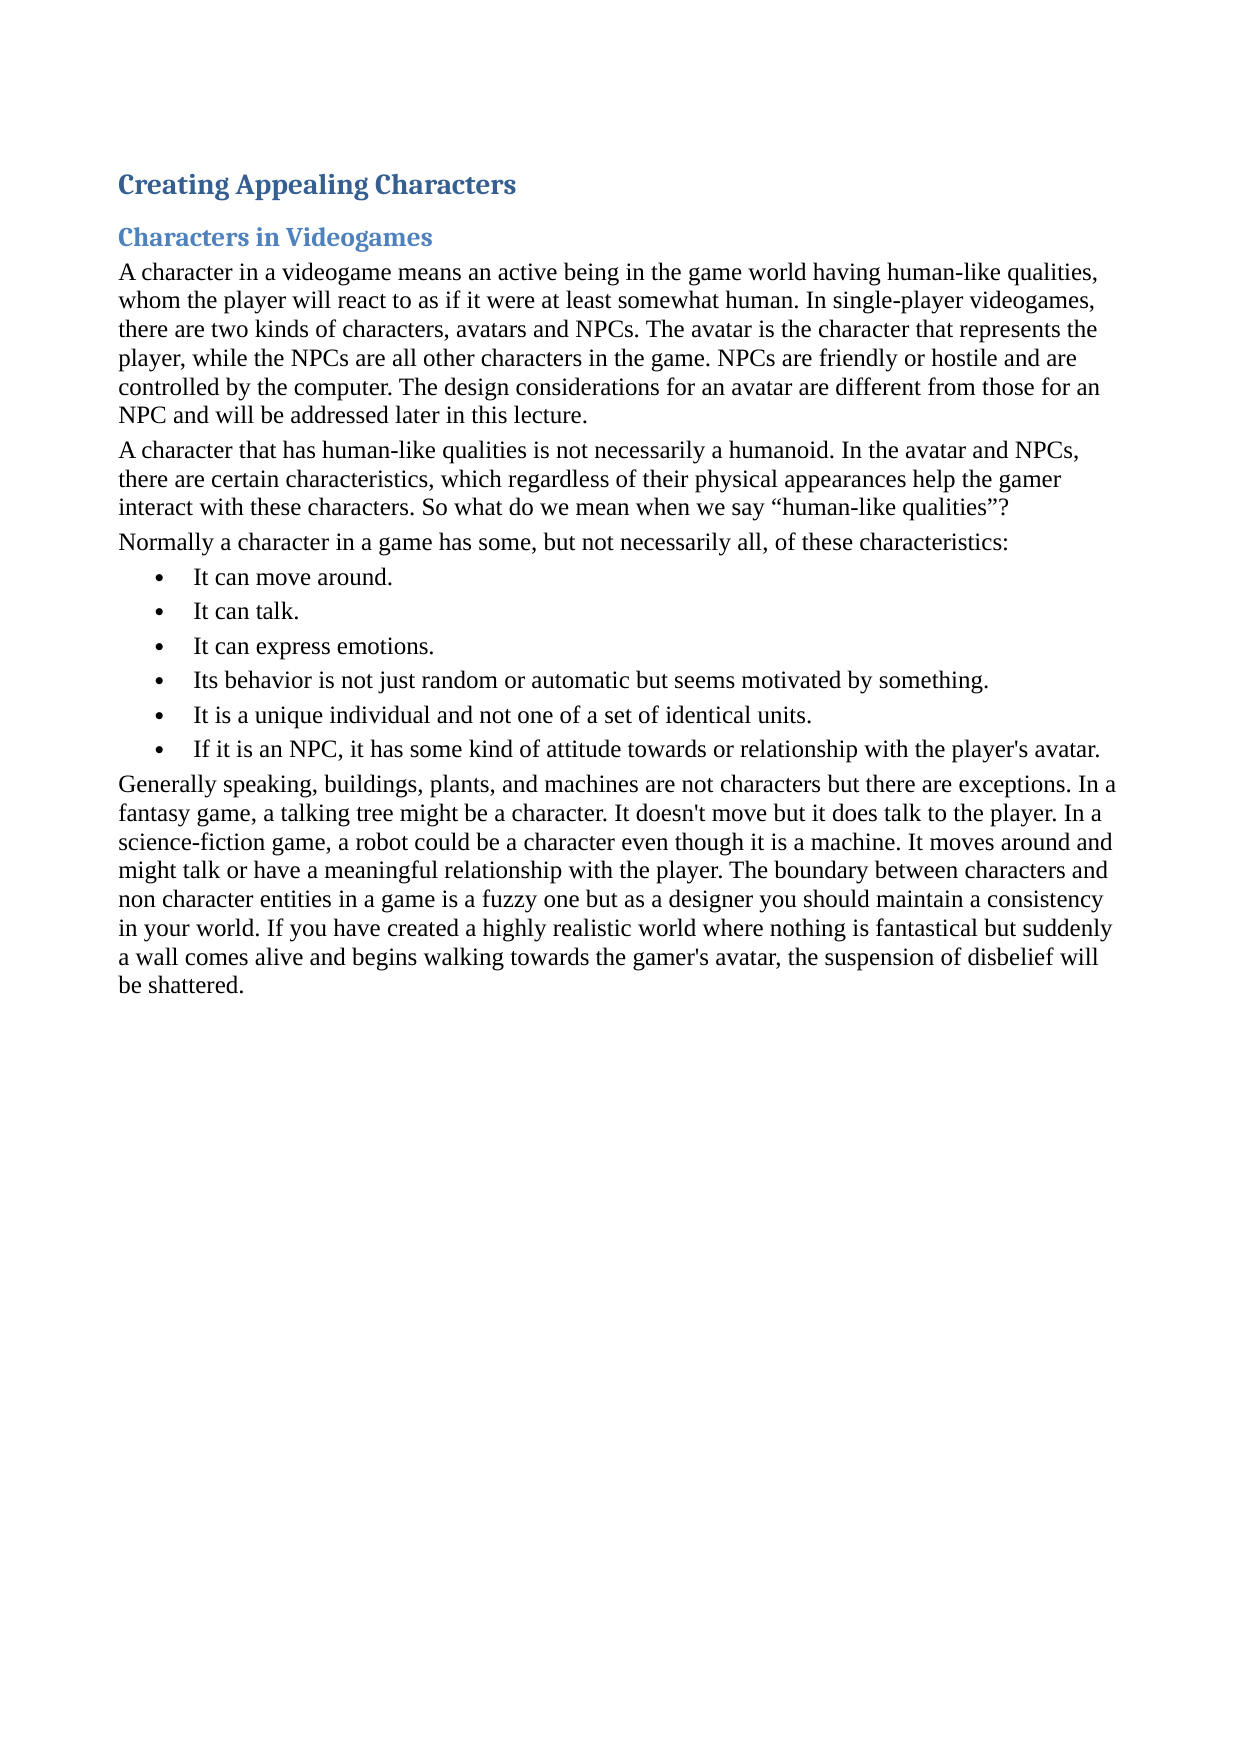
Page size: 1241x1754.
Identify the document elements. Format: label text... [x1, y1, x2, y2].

text A character in a videogame means an active being in the game world having human-like qualities, whom the player will react to as if it were at least somewhat human. In single-player videogames, there are two kinds of characters, avatars and NPCs. The avatar is the character that represents the player, while the NPCs are all other characters in the game. NPCs are friendly or hostile and are controlled by the computer. The design considerations for an avatar are different from those for an NPC and will be addressed later in this lecture. [118, 257, 1122, 429]
subtitle Characters in Videogames [118, 222, 1122, 254]
text A character that has human-like qualities is not necessarily a humanoid. In the avatar and NPCs, there are certain characteristics, which regardless of their physical appearances help the gamer interact with these characters. So what do we mean when we say “human-like qualities”? [118, 435, 1122, 521]
text Normally a character in a game has some, but not necessarily all, of these characteristics: [118, 527, 1122, 556]
list It can talk. [156, 596, 1122, 625]
list It is a unique individual and not one of a set of identical units. [156, 700, 1122, 729]
list It can move around. [156, 562, 1122, 590]
subtitle Creating Appealing Characters [118, 168, 1122, 202]
list Its behavior is not just random or automatic but seems motivated by something. [156, 665, 1122, 694]
list If it is an NPC, it has some kind of attitude towards or relationship with the player's avatar. [156, 734, 1122, 763]
list It can express emotions. [156, 631, 1122, 659]
text Generally speaking, buildings, plants, and machines are not characters but there are exceptions. In a fantasy game, a talking tree might be a character. It doesn't move but it does talk to the player. In a science-fiction game, a robot could be a character even though it is a machine. It moves around and might talk or have a meaningful relationship with the player. The boundary between characters and non character entities in a game is a fuzzy one but as a designer you should maintain a consistency in your world. If you have created a highly realistic world where nothing is fantastical but suddenly a wall comes alive and begins walking towards the gamer's avatar, the suspension of disbelief will be shattered. [118, 769, 1122, 999]
